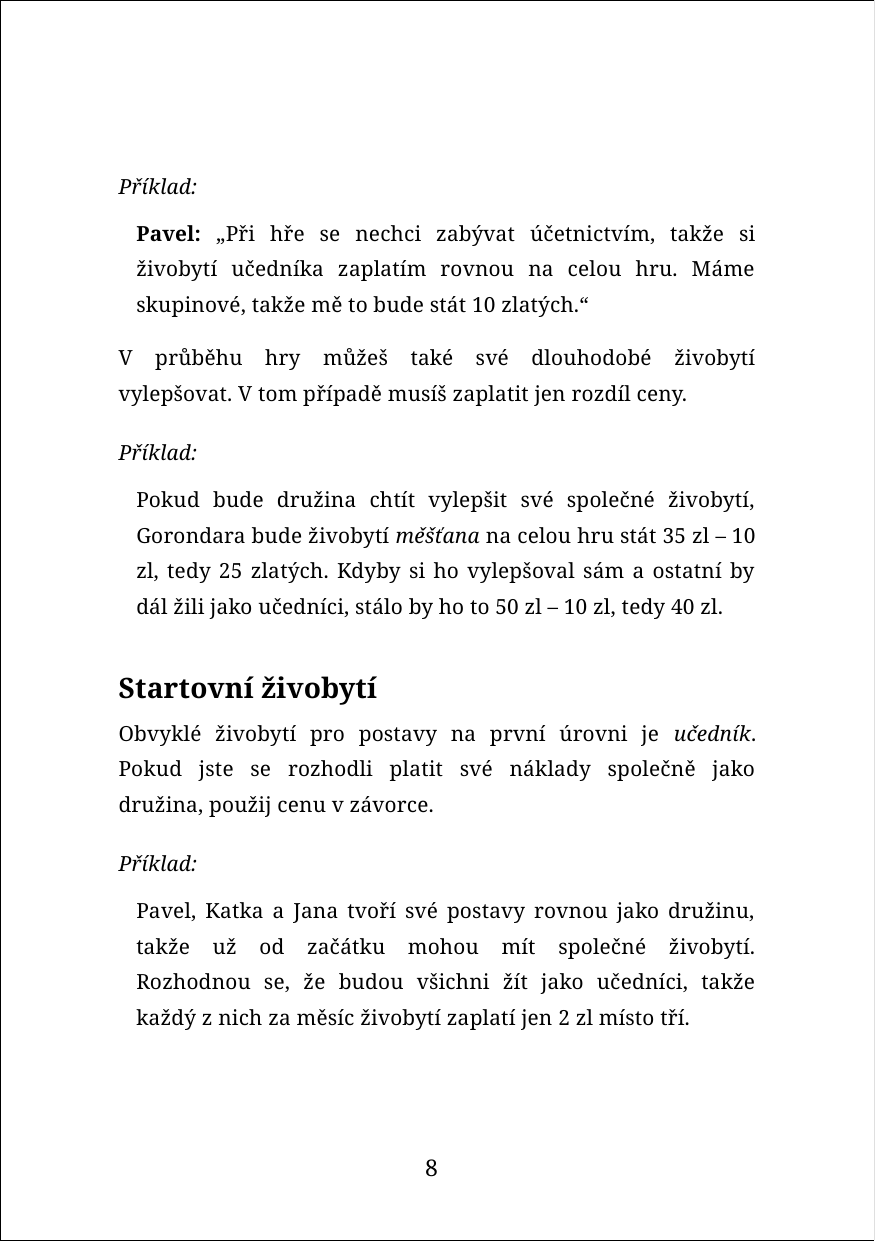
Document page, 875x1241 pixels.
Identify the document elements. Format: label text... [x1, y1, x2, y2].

text Příklad: [118, 172, 756, 200]
text Pokud bude družina chtít vylepšit své společné živobytí, Gorondara bude živobytí měšťana na celou hru stát 35 zl – 10 zl, tedy 25 zlatých. Kdyby si ho vylepšoval sám a ostatní by dál žili jako učedníci, stálo by ho to 50 zl – 10 zl, tedy 40 zl. [136, 485, 756, 620]
text Obvyklé živobytí pro postavy na první úrovni je učedník. Pokud jste se rozhodli platit své náklady společně jako družina, použij cenu v závorce. [118, 719, 756, 818]
text Pavel, Katka a Jana tvoří své postavy rovnou jako družinu, takže už od začátku mohou mít společné živobytí. Rozhodnou se, že budou všichni žít jako učedníci, takže každý z nich za měsíc živobytí zaplatí jen 2 zl místo tří. [136, 896, 756, 1031]
text Příklad: [118, 438, 756, 466]
subtitle Startovní živobytí [118, 669, 756, 707]
text Pavel: „Při hře se nechci zabývat účetnictvím, takže si živobytí učedníka zaplatím rovnou na celou hru. Máme skupinové, takže mě to bude stát 10 zlatých.“ [136, 219, 756, 318]
text V průběhu hry můžeš také své dlouhodobé živobytí vylepšovat. V tom případě musíš zaplatit jen rozdíl ceny. [118, 343, 756, 407]
text Příklad: [118, 849, 756, 877]
